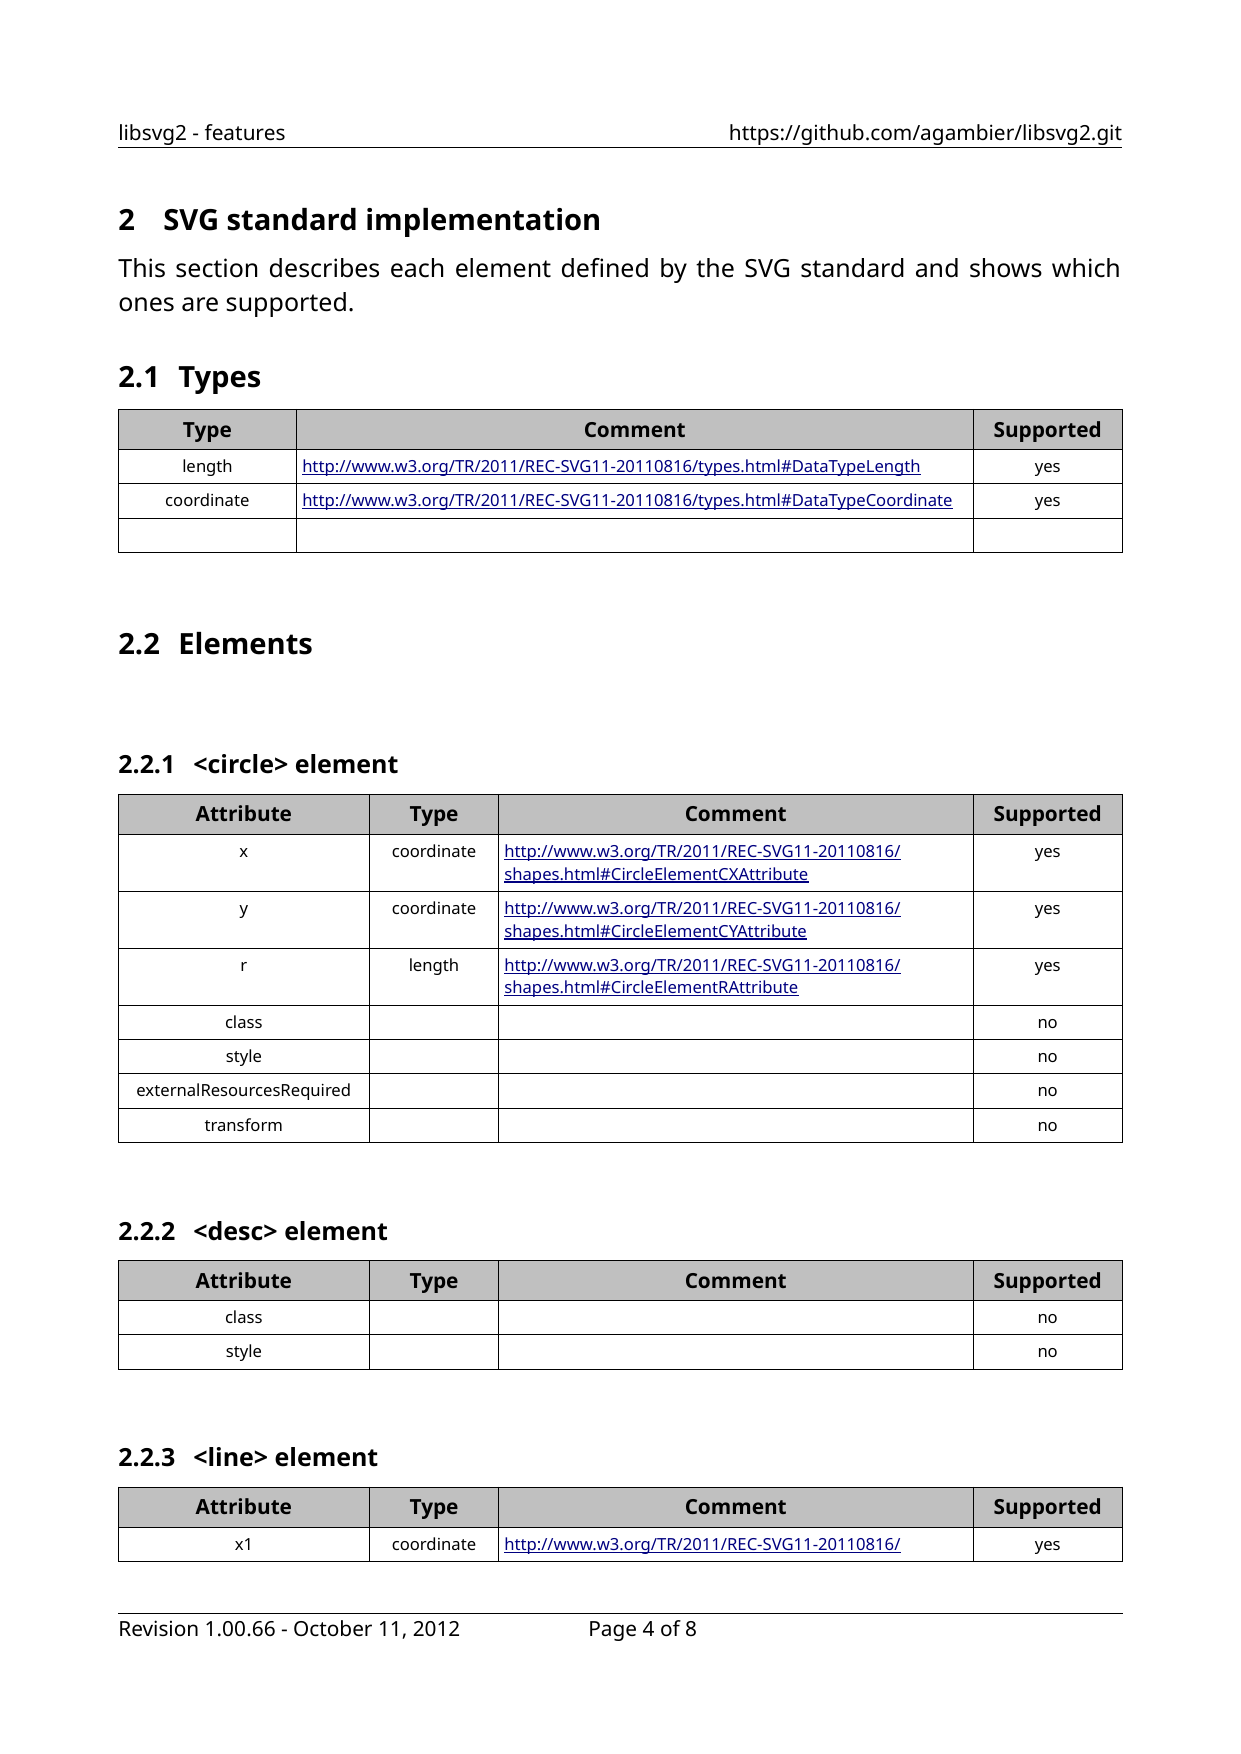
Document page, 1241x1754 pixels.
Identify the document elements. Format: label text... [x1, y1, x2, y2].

table_header Supported [974, 410, 1122, 449]
table_cell x1 [119, 1528, 369, 1561]
table_cell [499, 1040, 973, 1073]
table_cell http://www.w3.org/TR/2011/REC-SVG11-20110816/shapes.html#CircleElementCXAttribute [499, 835, 973, 891]
table_header Attribute [119, 1488, 369, 1527]
table_cell coordinate [370, 1528, 498, 1561]
subtitle <circle> element [118, 747, 1122, 781]
table_cell style [119, 1040, 369, 1073]
table_header Supported [974, 1261, 1122, 1300]
table_cell coordinate [370, 835, 498, 891]
table_header Comment [297, 410, 973, 449]
subtitle SVG standard implementation [118, 199, 1122, 238]
subtitle <line> element [118, 1440, 1122, 1474]
table_cell http://www.w3.org/TR/2011/REC-SVG11-20110816/shapes.html#CircleElementCYAttribute [499, 892, 973, 948]
table_cell http://www.w3.org/TR/2011/REC-SVG11-20110816/types.html#DataTypeLength [297, 450, 973, 483]
table_cell r [119, 949, 369, 1004]
table_cell no [974, 1335, 1122, 1368]
table_header Type [119, 410, 296, 449]
subtitle Elements [118, 623, 1122, 663]
table_cell externalResourcesRequired [119, 1074, 369, 1107]
table_cell no [974, 1301, 1122, 1334]
table_cell [370, 1074, 498, 1107]
table_cell coordinate [119, 484, 296, 517]
table_cell length [119, 450, 296, 483]
table_cell [370, 1006, 498, 1039]
table_cell [370, 1335, 498, 1368]
table_cell no [974, 1040, 1122, 1073]
table_cell http://www.w3.org/TR/2011/REC-SVG11-20110816/types.html#DataTypeCoordinate [297, 484, 973, 517]
table_cell yes [974, 484, 1122, 517]
table_cell x [119, 835, 369, 891]
table_cell style [119, 1335, 369, 1368]
table_cell no [974, 1074, 1122, 1107]
table_cell y [119, 892, 369, 948]
table_cell length [370, 949, 498, 1004]
subtitle <desc> element [118, 1213, 1122, 1247]
subtitle Types [118, 357, 1122, 396]
table_cell no [974, 1109, 1122, 1142]
table_cell yes [974, 949, 1122, 1004]
table_header Type [370, 1261, 498, 1300]
table_cell http://www.w3.org/TR/2011/REC-SVG11-20110816/ [499, 1528, 973, 1561]
table_cell yes [974, 835, 1122, 891]
table_header Comment [499, 795, 973, 834]
table_cell [370, 1301, 498, 1334]
table_cell yes [974, 892, 1122, 948]
table_cell yes [974, 1528, 1122, 1561]
table_cell [499, 1074, 973, 1107]
table_header Supported [974, 795, 1122, 834]
table_header Type [370, 1488, 498, 1527]
table_header Attribute [119, 1261, 369, 1300]
table_cell no [974, 1006, 1122, 1039]
table_cell [119, 519, 296, 552]
table_cell http://www.w3.org/TR/2011/REC-SVG11-20110816/shapes.html#CircleElementRAttribute [499, 949, 973, 1004]
table_cell transform [119, 1109, 369, 1142]
table_cell [974, 519, 1122, 552]
table_cell [370, 1109, 498, 1142]
table_cell [499, 1006, 973, 1039]
text This section describes each element defined by the SVG standard and shows which ones are supported. [118, 251, 1122, 319]
table_header Attribute [119, 795, 369, 834]
table_cell class [119, 1301, 369, 1334]
table_cell [499, 1301, 973, 1334]
table_header Supported [974, 1488, 1122, 1527]
table_cell yes [974, 450, 1122, 483]
table_cell coordinate [370, 892, 498, 948]
table_cell [499, 1335, 973, 1368]
table_cell class [119, 1006, 369, 1039]
table_cell [499, 1109, 973, 1142]
table_cell [297, 519, 973, 552]
table_header Type [370, 795, 498, 834]
table_cell [370, 1040, 498, 1073]
table_header Comment [499, 1488, 973, 1527]
table_header Comment [499, 1261, 973, 1300]
